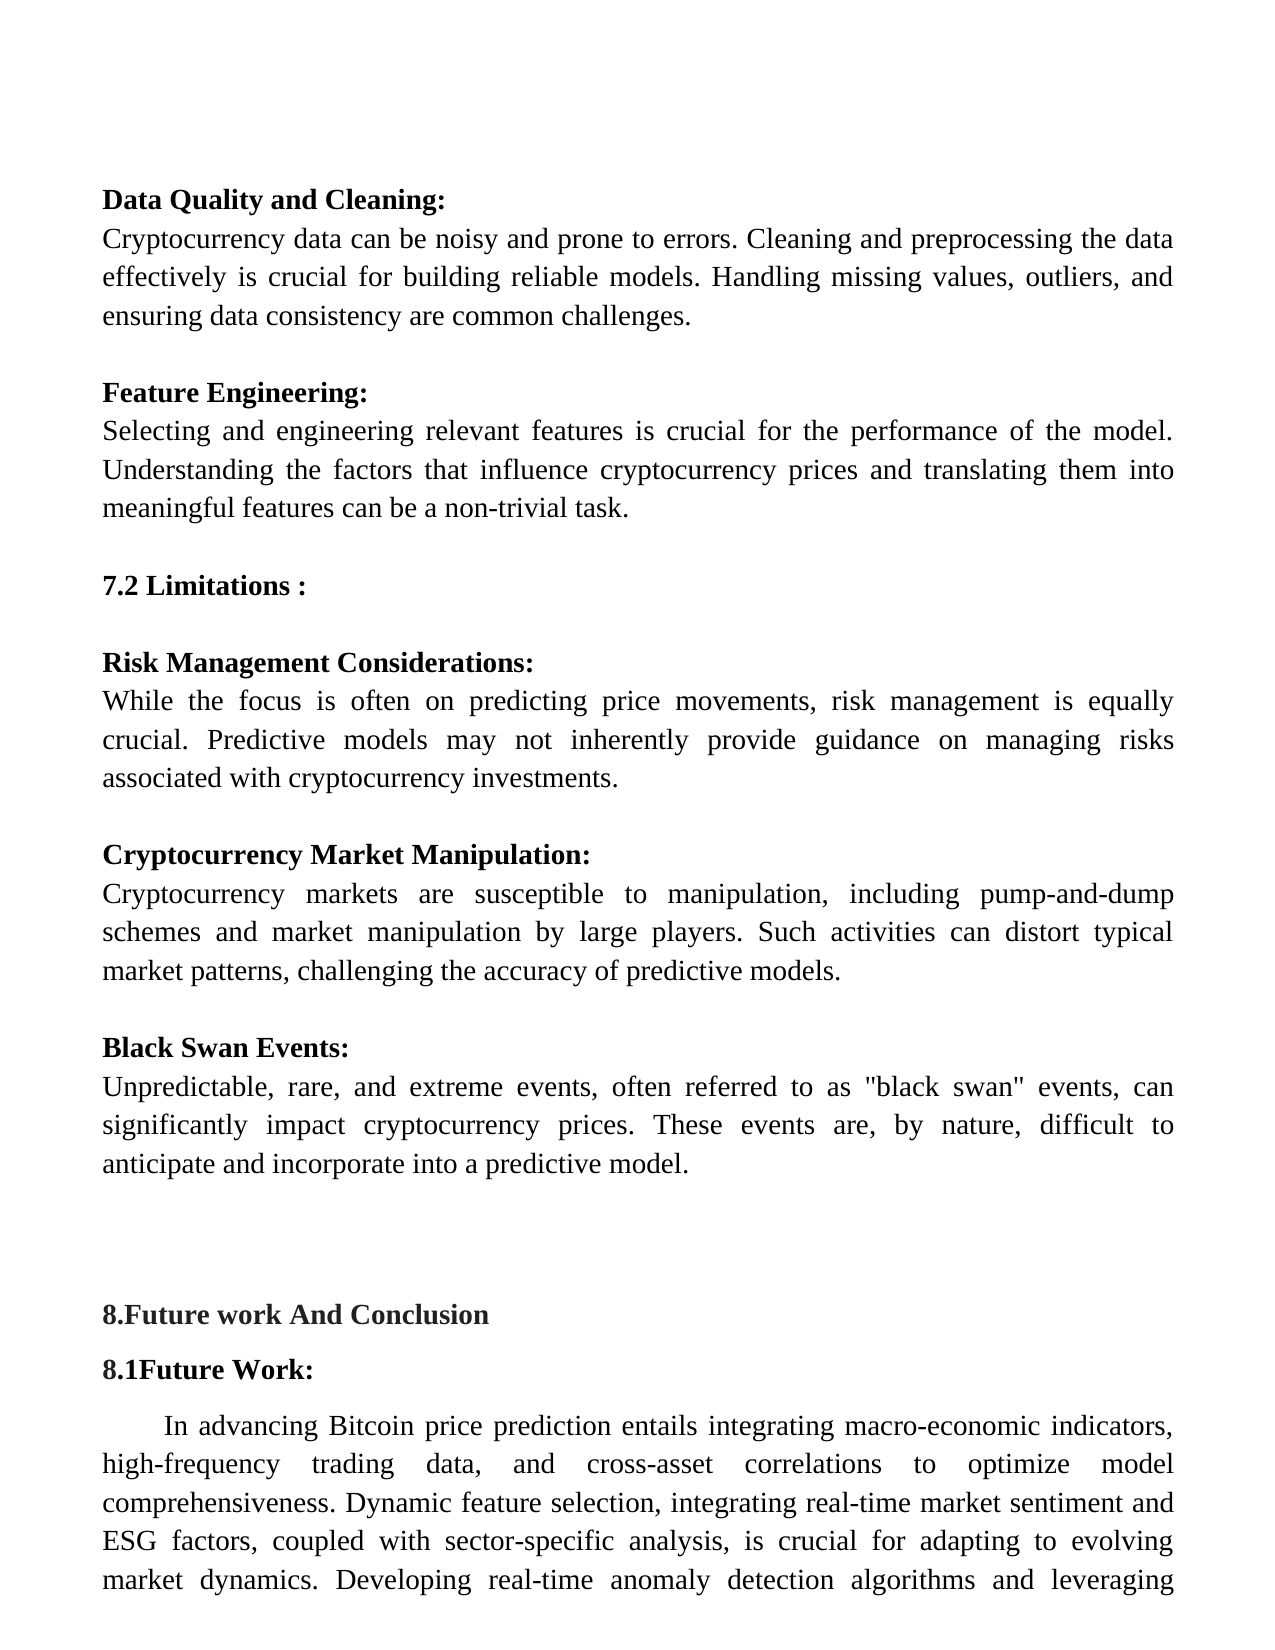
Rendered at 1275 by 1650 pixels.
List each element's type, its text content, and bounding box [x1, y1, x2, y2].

text While the focus is often on predicting price movements, risk management is equally crucial. Predictive models may not inherently provide guidance on managing risks associated with cryptocurrency investments. [102, 683, 1175, 794]
text In advancing Bitcoin price prediction entails integrating macro-economic indicators, high-frequency trading data, and cross-asset correlations to optimize model comprehensiveness. Dynamic feature selection, integrating real-time market sentiment and ESG factors, coupled with sector-specific analysis, is crucial for adapting to evolving market dynamics. Developing real-time anomaly detection algorithms and leveraging [102, 1408, 1175, 1596]
text Selecting and engineering relevant features is crucial for the performance of the model. Understanding the factors that influence cryptocurrency prices and translating them into meaningful features can be a non-trivial task. [102, 413, 1175, 524]
text Unpredictable, rare, and extreme events, often referred to as "black swan" events, can significantly impact cryptocurrency prices. These events are, by nature, difficult to anticipate and incorporate into a predictive model. [102, 1069, 1175, 1179]
text Cryptocurrency markets are susceptible to manipulation, including pump-and-dump schemes and market manipulation by large players. Such activities can distort typical market patterns, challenging the accuracy of predictive models. [102, 876, 1175, 987]
text Cryptocurrency Market Manipulation: [102, 837, 1175, 871]
subtitle 8.Future work And Conclusion 8.1Future Work: [102, 1297, 507, 1386]
text Black Swan Events: [102, 1030, 1175, 1064]
text 7.2 Limitations : [102, 568, 1175, 601]
text Cryptocurrency data can be noisy and prone to errors. Cleaning and preprocessing the data effectively is crucial for building reliable models. Handling missing values, outliers, and ensuring data consistency are common challenges. [102, 221, 1175, 331]
text Risk Management Considerations: [102, 645, 1175, 678]
text Feature Engineering: [102, 375, 1175, 408]
text Data Quality and Cleaning: [102, 182, 1175, 216]
